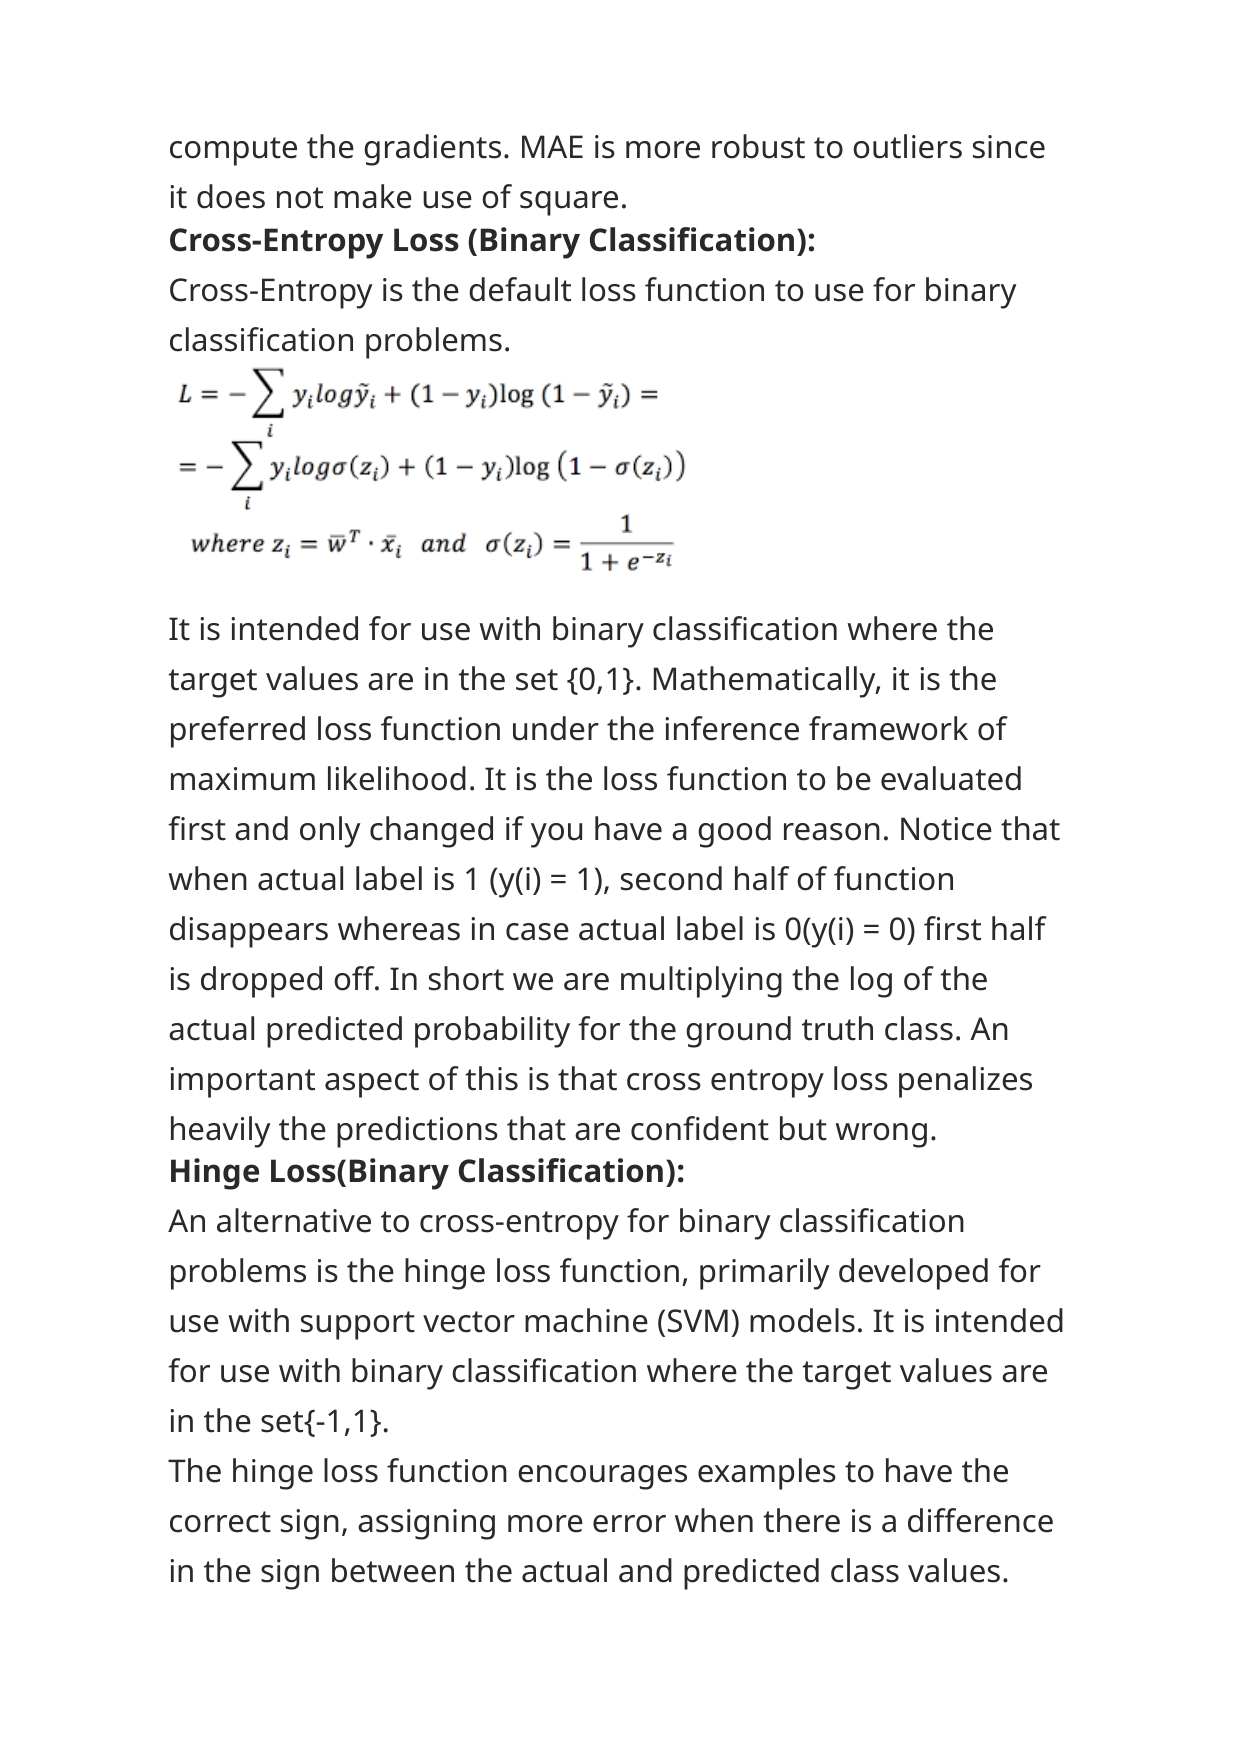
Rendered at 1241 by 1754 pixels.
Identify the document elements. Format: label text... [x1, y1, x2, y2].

picture [168, 360, 695, 596]
text It is intended for use with binary classification where the target values are in the set {0,1}. Mathematically, it is the preferred loss function under the inference framework of maximum likelihood. It is the loss function to be evaluated first and only changed if you have a good reason. Notice that when actual label is 1 (y(i) = 1), second half of function disappears whereas in case actual label is 0(y(i) = 0) first half is dropped off. In short we are multiplying the log of the actual predicted probability for the ground truth class. An important aspect of this is that cross entropy loss penalizes heavily the predictions that are confident but wrong. [168, 599, 1072, 1149]
text An alternative to cross-entropy for binary classification problems is the hinge loss function, primarily developed for use with support vector machine (SVM) models. It is intended for use with binary classification where the target values are in the set{-1,1}. [168, 1192, 1072, 1442]
text The hinge loss function encourages examples to have the correct sign, assigning more error when there is a difference in the sign between the actual and predicted class values. [168, 1442, 1072, 1592]
text Cross-Entropy is the default loss function to use for binary classification problems. [168, 261, 1072, 361]
subtitle Hinge Loss(Binary Classification): [168, 1149, 1072, 1192]
text compute the gradients. MAE is more robust to outliers since it does not make use of square. [168, 118, 1072, 218]
subtitle Cross-Entropy Loss (Binary Classification): [168, 218, 1072, 261]
